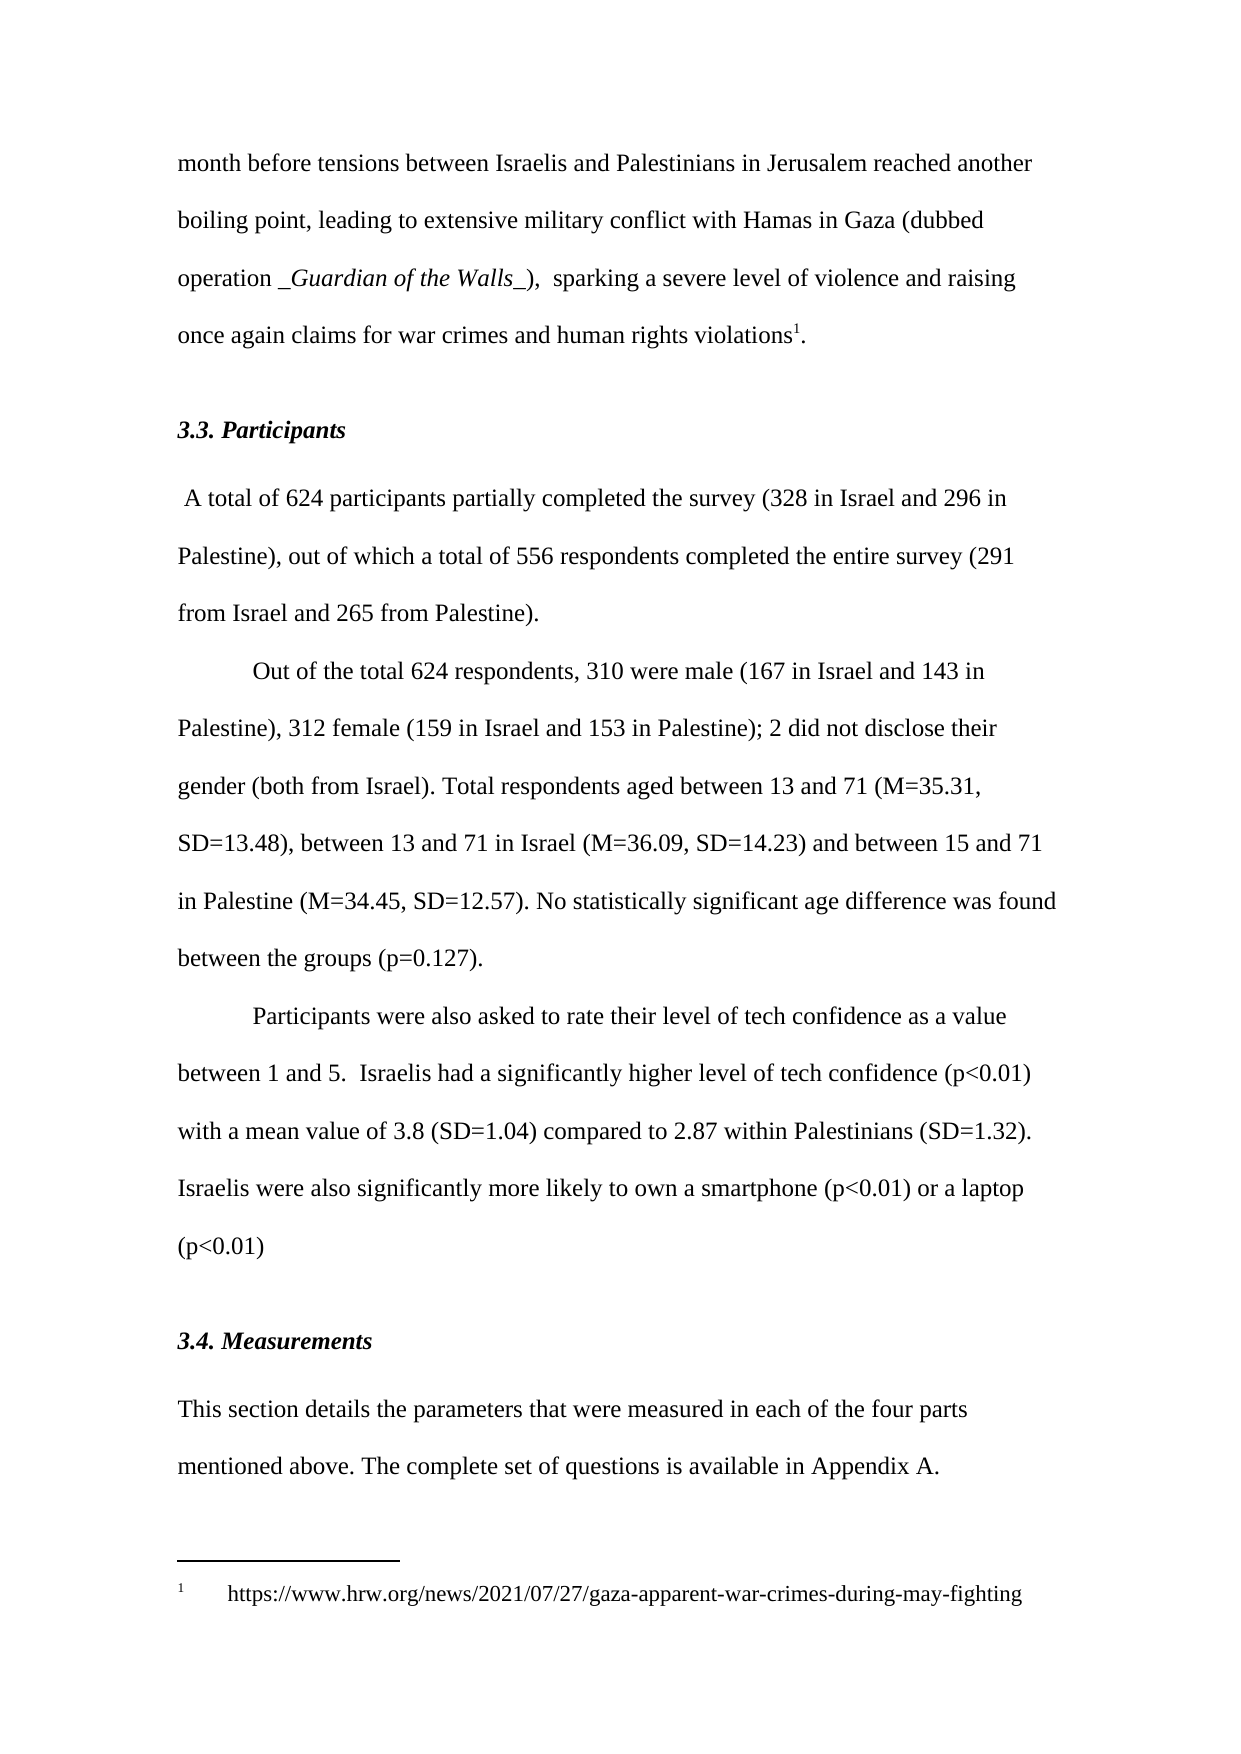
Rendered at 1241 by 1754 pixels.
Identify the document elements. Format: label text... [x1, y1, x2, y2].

subtitle 3.4. Measurements [177, 1326, 1004, 1354]
text This section details the parameters that were measured in each of the four parts mentioned above. The complete set of questions is available in Appendix A. [177, 1394, 1063, 1480]
text month before tensions between Israelis and Palestinians in Jerusalem reached another boiling point, leading to extensive military conflict with Hamas in Gaza (dubbed operation _Guardian of the Walls_), sparking a severe level of violence and raising once again claims for war crimes and human rights violations. [177, 148, 1063, 349]
text A total of 624 participants partially completed the survey (328 in Israel and 296 in Palestine), out of which a total of 556 respondents completed the entire survey (291 from Israel and 265 from Palestine). [177, 483, 1063, 627]
text Out of the total 624 respondents, 310 were male (167 in Israel and 143 in Palestine), 312 female (159 in Israel and 153 in Palestine); 2 did not disclose their gender (both from Israel). Total respondents aged between 13 and 71 (M=35.31, SD=13.48), between 13 and 71 in Israel (M=36.09, SD=14.23) and between 15 and 71 in Palestine (M=34.45, SD=12.57). No statistically significant age difference was found between the groups (p=0.127). [177, 656, 1063, 972]
subtitle 3.3. Participants [177, 415, 1004, 444]
text Participants were also asked to rate their level of tech confidence as a value between 1 and 5. Israelis had a significantly higher level of tech confidence (p<0.01) with a mean value of 3.8 (SD=1.04) compared to 2.87 within Palestinians (SD=1.32). Israelis were also significantly more likely to own a smartphone (p<0.01) or a laptop (p<0.01) [177, 1001, 1063, 1259]
text https://www.hrw.org/news/2021/07/27/gaza-apparent-war-crimes-during-may-fighting [177, 1580, 1063, 1606]
